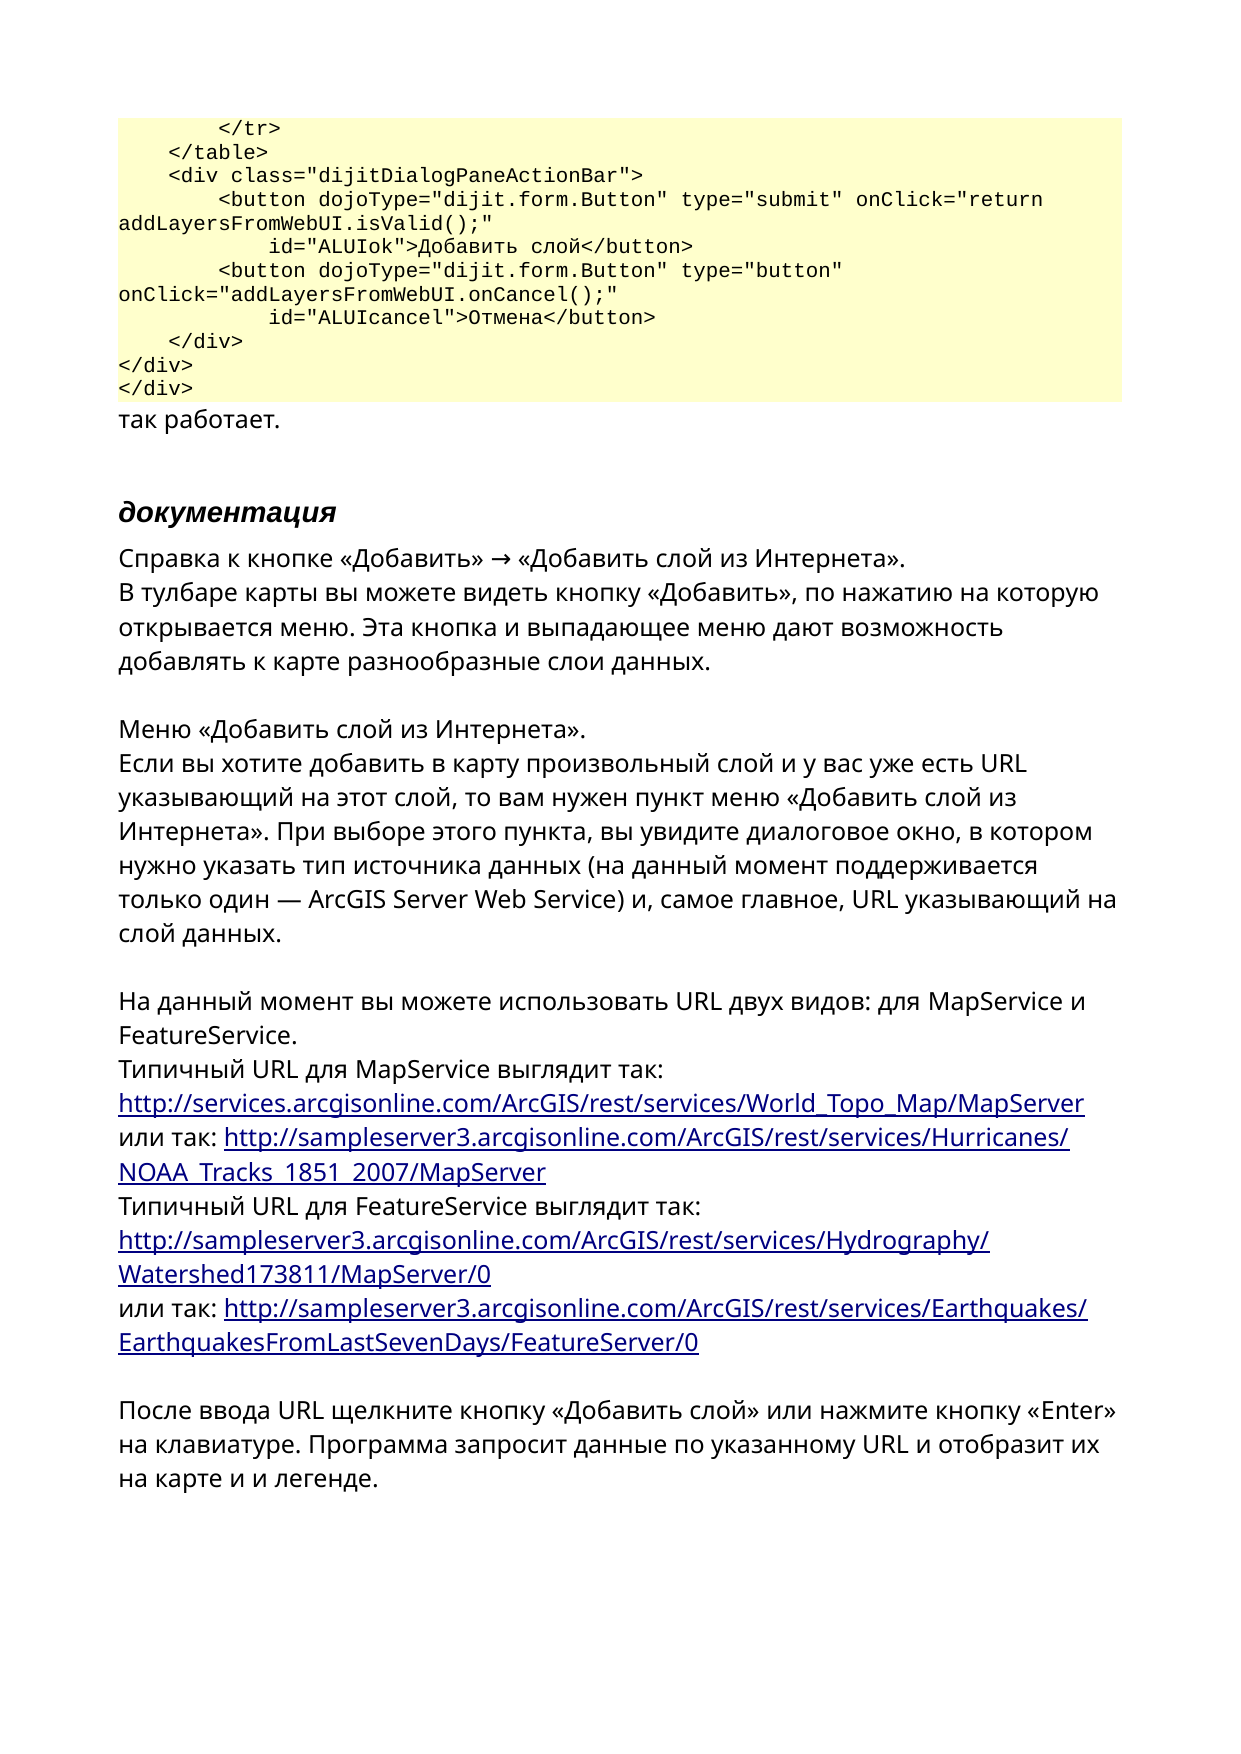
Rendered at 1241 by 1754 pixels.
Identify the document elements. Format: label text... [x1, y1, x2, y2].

text </tr> </table> <div class="dijitDialogPaneActionBar"> <button dojoType="dijit.form.Button" type="submit" onClick="return addLayersFromWebUI.isValid();" id="ALUIok">Добавить слой</button> <button dojoType="dijit.form.Button" type="button" onClick="addLayersFromWebUI.onCancel();" id="ALUIcancel">Отмена</button> </div> </div> </div> [118, 118, 1122, 402]
text На данный момент вы можете использовать URL двух видов: для MapService и FeatureService. [118, 984, 1122, 1052]
text Типичный URL для MapService выглядит так: http://services.arcgisonline.com/ArcGIS/rest/services/World_Topo_Map/MapServer [118, 1052, 1122, 1120]
text После ввода URL щелкните кнопку «Добавить слой» или нажмите кнопку «Enter» на клавиатуре. Программа запросит данные по указанному URL и отобразит их на карте и и легенде. [118, 1393, 1122, 1495]
text В тулбаре карты вы можете видеть кнопку «Добавить», по нажатию на которую открывается меню. Эта кнопка и выпадающее меню дают возможность добавлять к карте разнообразные слои данных. [118, 575, 1122, 677]
text Типичный URL для FeatureService выглядит так: http://sampleserver3.arcgisonline.com/ArcGIS/rest/services/Hydrography/Watershed173811/MapServer/0 [118, 1188, 1122, 1290]
text Если вы хотите добавить в карту произвольный слой и у вас уже есть URL указывающий на этот слой, то вам нужен пункт меню «Добавить слой из Интернета». При выборе этого пункта, вы увидите диалоговое окно, в котором нужно указать тип источника данных (на данный момент поддерживается только один — ArcGIS Server Web Service) и, самое главное, URL указывающий на слой данных. [118, 745, 1122, 950]
text Меню «Добавить слой из Интернета». [118, 711, 1122, 745]
text так работает. [118, 402, 1122, 436]
text или так: http://sampleserver3.arcgisonline.com/ArcGIS/rest/services/Earthquakes/EarthquakesFromLastSevenDays/FeatureServer/0 [118, 1290, 1122, 1358]
subtitle документация [118, 495, 1122, 528]
text Справка к кнопке «Добавить» → «Добавить слой из Интернета». [118, 541, 1122, 575]
text или так: http://sampleserver3.arcgisonline.com/ArcGIS/rest/services/Hurricanes/NOAA_Tracks_1851_2007/MapServer [118, 1120, 1122, 1188]
